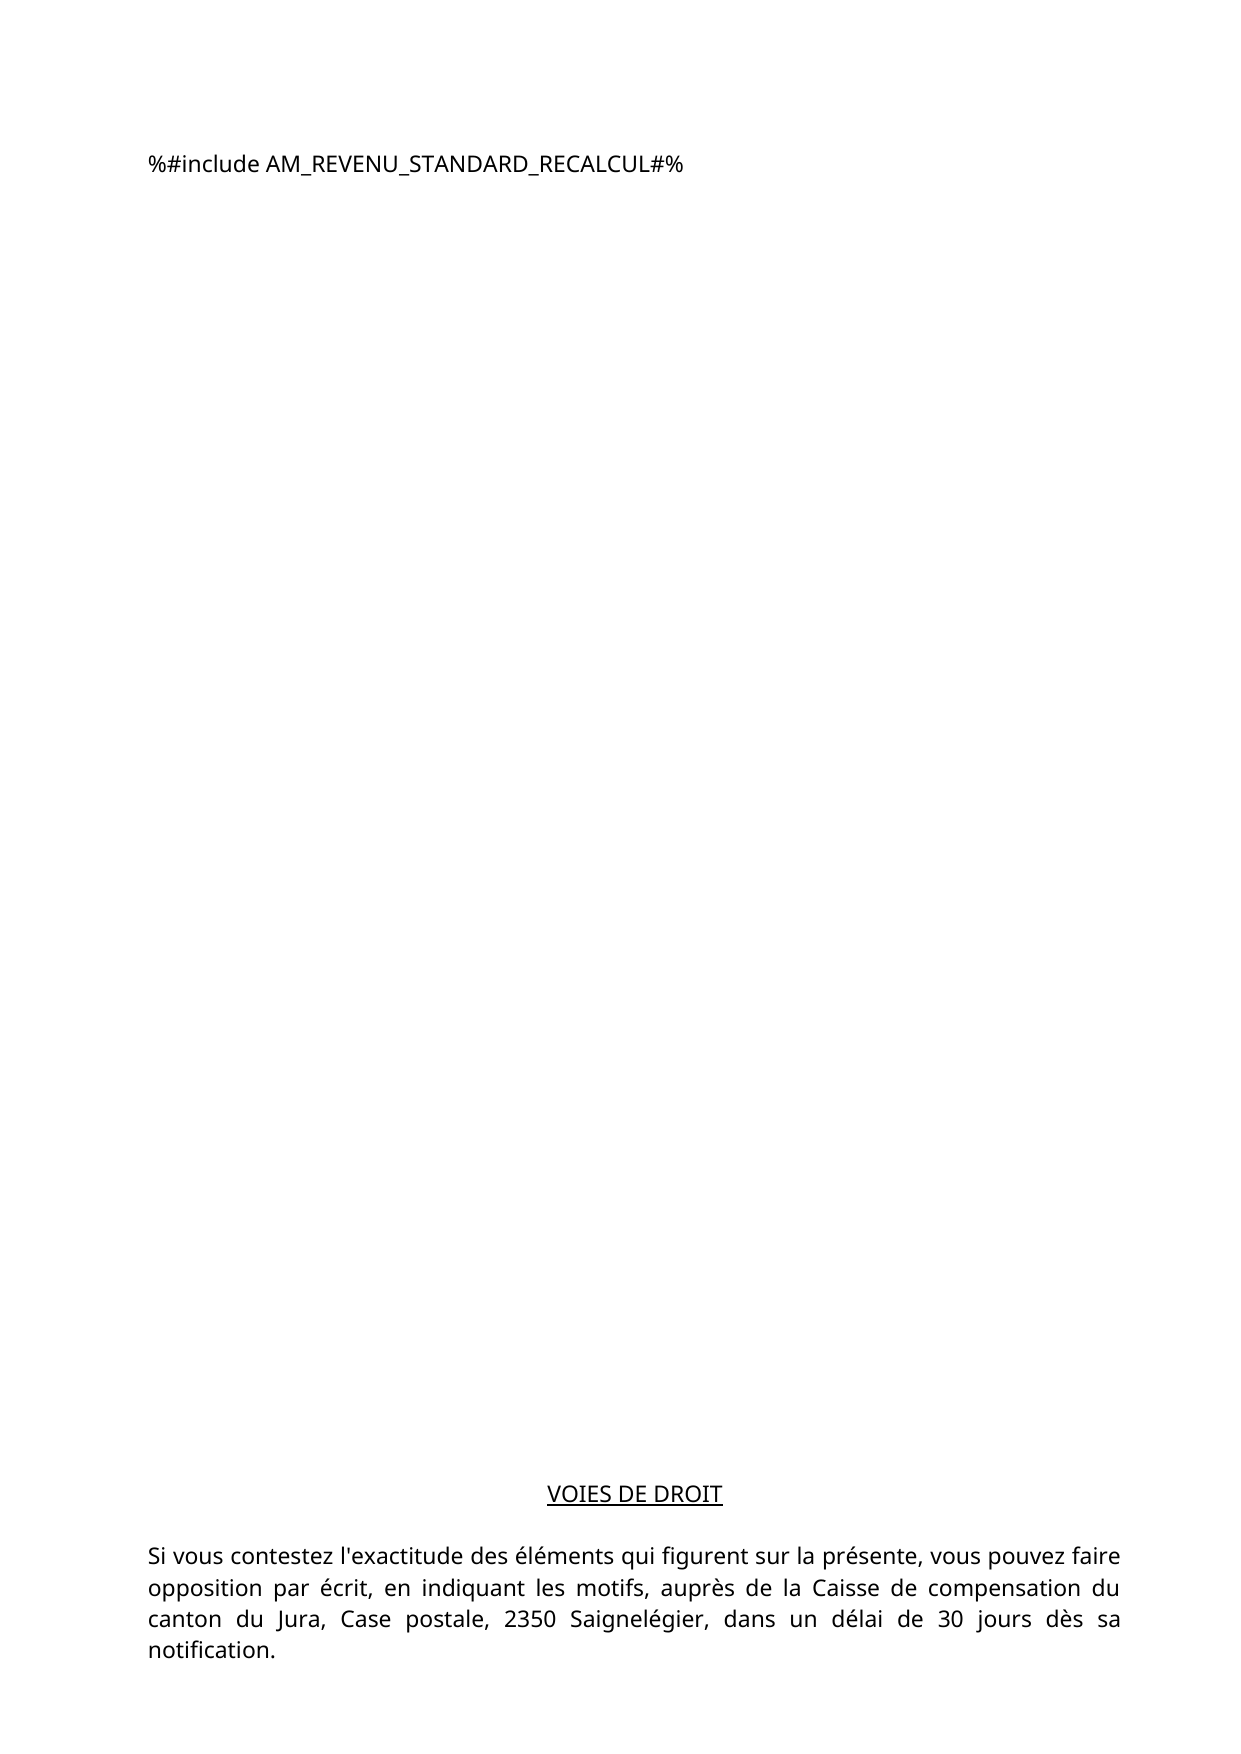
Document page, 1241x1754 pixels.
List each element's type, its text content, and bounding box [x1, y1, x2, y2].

text %#include AM_REVENU_STANDARD_RECALCUL#% [148, 148, 1122, 179]
